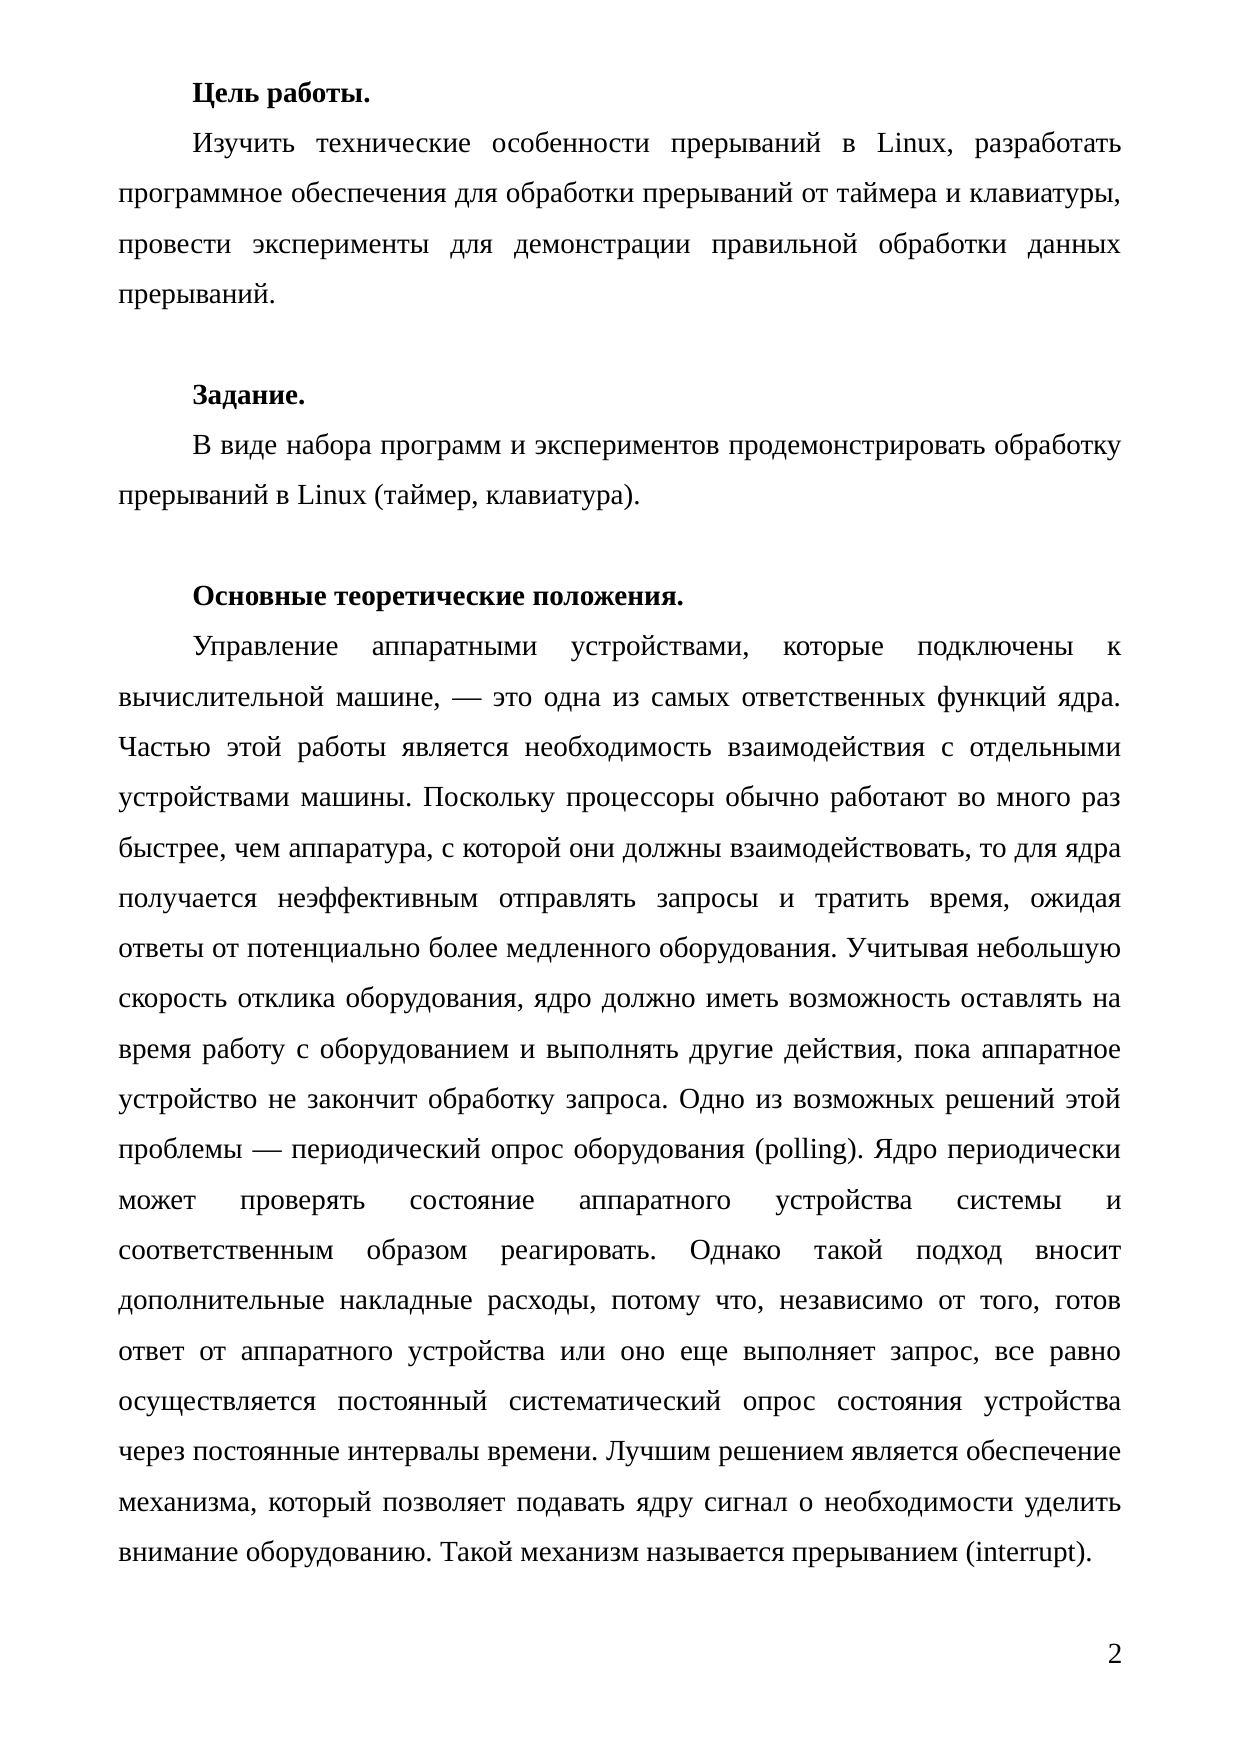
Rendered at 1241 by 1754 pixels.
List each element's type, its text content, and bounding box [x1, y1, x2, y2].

subtitle Цель работы. [118, 75, 1122, 108]
subtitle Основные теоретические положения. [118, 578, 1122, 612]
text В виде набора программ и экспериментов продемонстрировать обработку прерываний в Linux (таймер, клавиатура). [118, 427, 1122, 511]
text Управление аппаратными устройствами, которые подключены к вычислительной машине, — это одна из самых ответственных функций ядра. Частью этой работы является необходимость взаимодействия с отдельными устройствами машины. Поскольку процессоры обычно работают во много раз быстрее, чем аппаратура, с которой они должны взаимодействовать, то для ядра получается неэффективным отправлять запросы и тратить время, ожидая ответы от потенциально более медленного оборудования. Учитывая небольшую скорость отклика оборудования, ядро должно иметь возможность оставлять на время работу с оборудованием и выполнять другие действия, пока аппаратное устройство не закончит обработку запроса. Одно из возможных решений этой проблемы — периодический опрос оборудования (polling). Ядро периодически может проверять состояние аппаратного устройства системы и соответственным образом реагировать. Однако такой подход вносит дополнительные накладные расходы, потому что, независимо от того, готов ответ от аппаратного устройства или оно еще выполняет запрос, все равно осуществляется постоянный систематический опрос состояния устройства через постоянные интервалы времени. Лучшим решением является обеспечение механизма, который позволяет подавать ядру сигнал о необходимости уделить внимание оборудованию. Такой механизм называется прерыванием (interrupt). [118, 628, 1122, 1568]
subtitle Задание. [118, 377, 1122, 410]
text Изучить технические особенности прерываний в Linux, разработать программное обеспечения для обработки прерываний от таймера и клавиатуры, провести эксперименты для демонстрации правильной обработки данных прерываний. [118, 125, 1122, 310]
